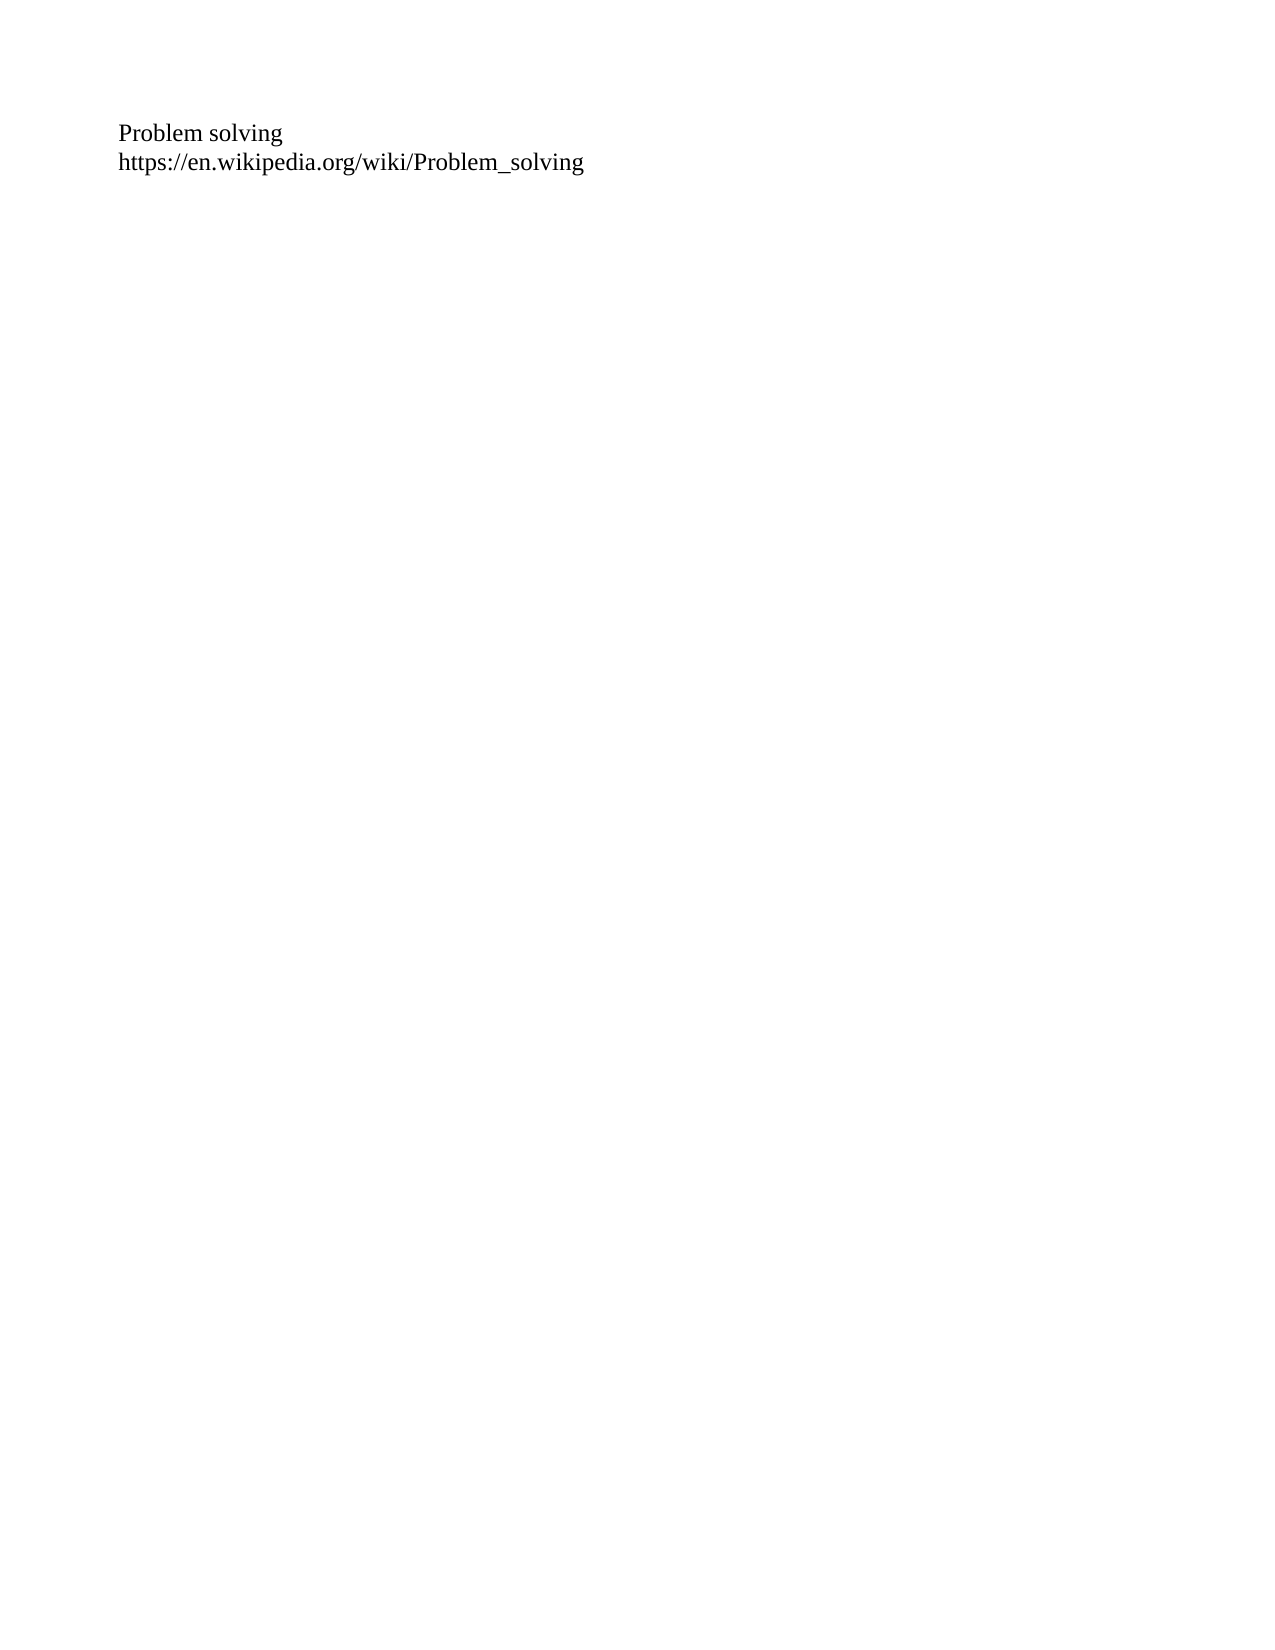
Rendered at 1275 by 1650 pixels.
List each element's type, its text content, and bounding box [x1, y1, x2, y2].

text https://en.wikipedia.org/wiki/Problem_solving [118, 147, 1157, 176]
text Problem solving [118, 118, 1157, 147]
